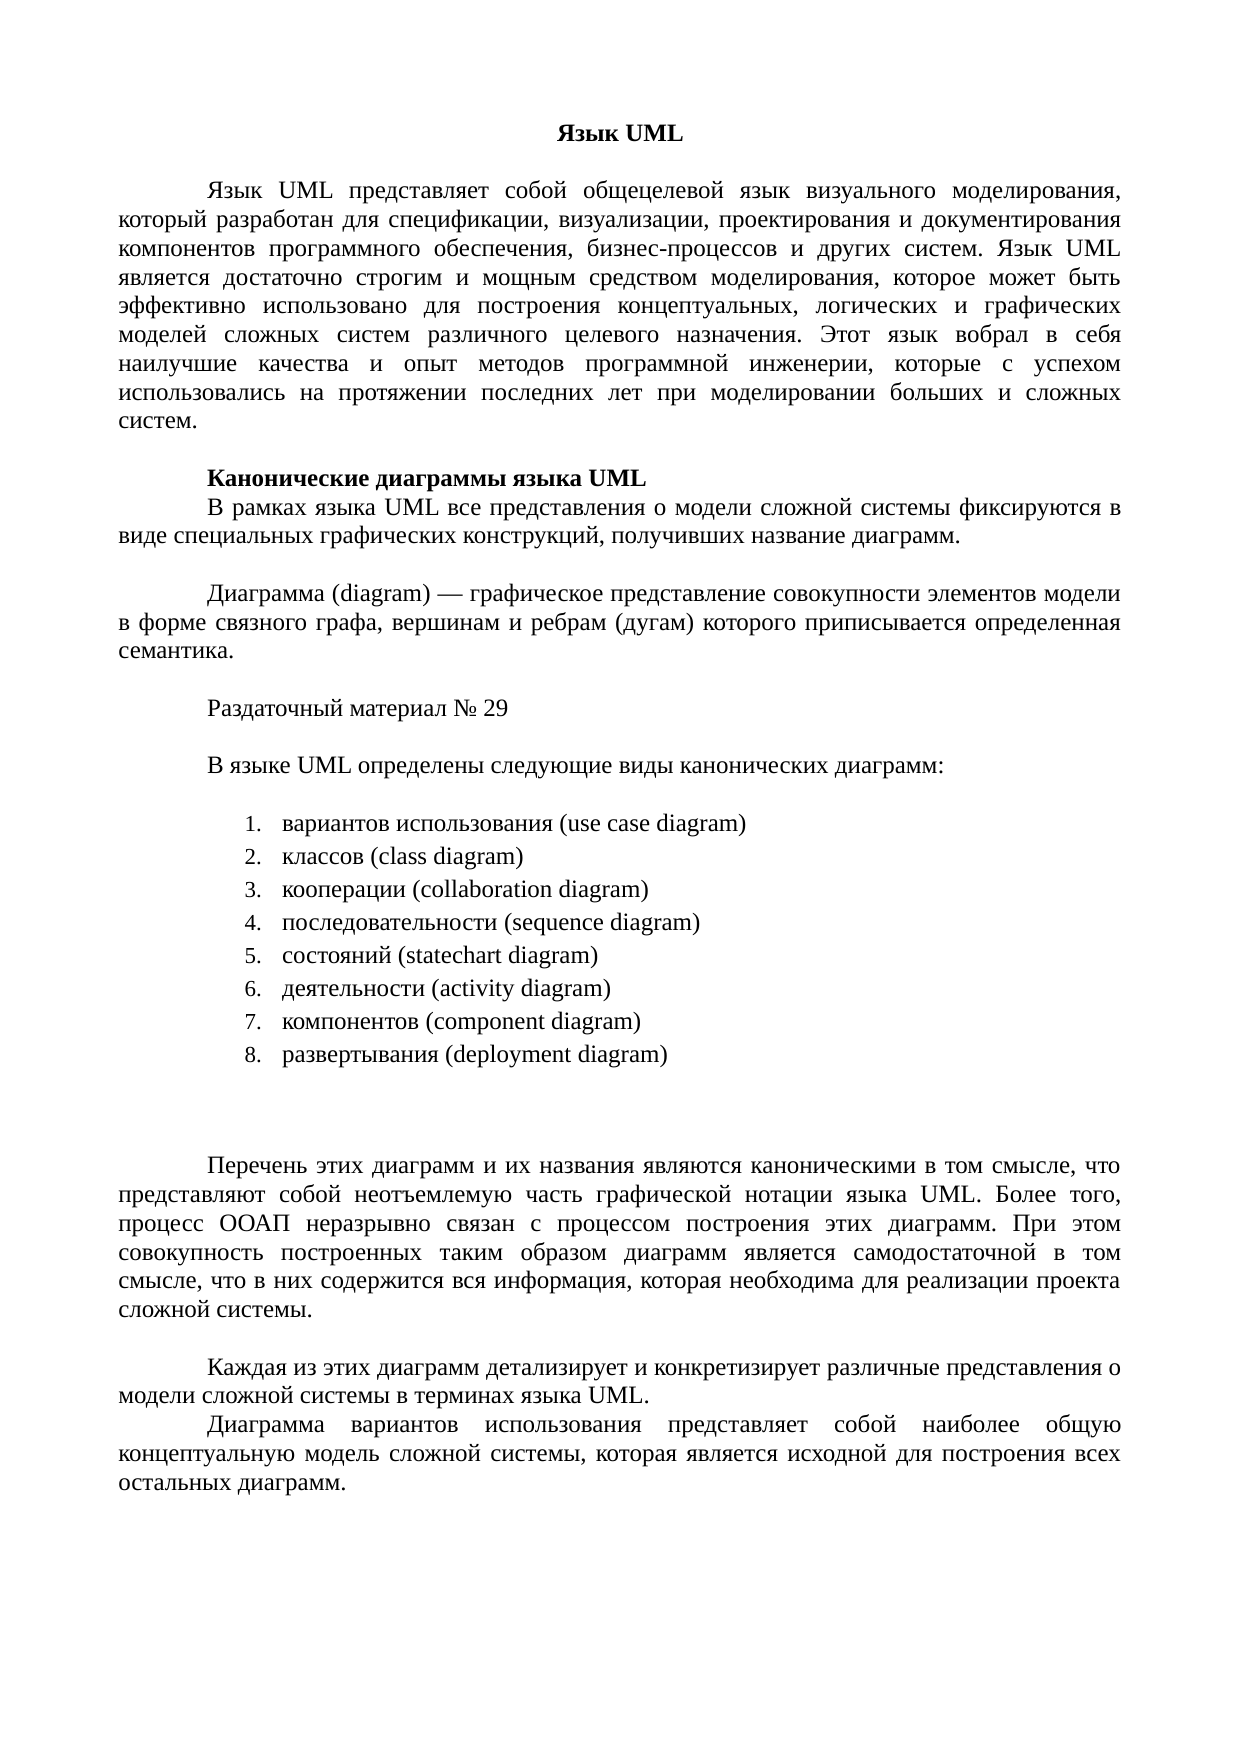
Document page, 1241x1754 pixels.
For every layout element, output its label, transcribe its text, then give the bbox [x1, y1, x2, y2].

list состояний (statechart diagram) [244, 940, 1122, 969]
text В языке UML определены следующие виды канонических диаграмм: [118, 751, 1122, 779]
text Перечень этих диаграмм и их названия являются каноническими в том смысле, что представляют собой неотъемлемую часть графической нотации языка UML. Более того, процесс ООАП неразрывно связан с процессом построения этих диаграмм. При этом совокупность построенных таким образом диаграмм является самодостаточной в том смысле, что в них содержится вся информация, которая необходима для реализации проекта сложной системы. [118, 1151, 1122, 1323]
list компонентов (component diagram) [244, 1006, 1122, 1035]
list развертывания (deployment diagram) [244, 1039, 1122, 1068]
list последовательности (sequence diagram) [244, 907, 1122, 936]
list классов (class diagram) [244, 841, 1122, 870]
list кооперации (collaboration diagram) [244, 874, 1122, 903]
text Язык UML [118, 118, 1122, 147]
list деятельности (activity diagram) [244, 973, 1122, 1002]
text Язык UML представляет собой общецелевой язык визуального моделирования, который разработан для спецификации, визуализации, проектирования и документирования компонентов программного обеспечения, бизнес-процессов и других систем. Язык UML является достаточно строгим и мощным средством моделирования, которое может быть эффективно использовано для построения концептуальных, логических и графических моделей сложных систем различного целевого назначения. Этот язык вобрал в себя наилучшие качества и опыт методов программной инженерии, которые с успехом использовались на протяжении последних лет при моделировании больших и сложных систем. [118, 176, 1122, 434]
list вариантов использования (use case diagram) [244, 808, 1122, 837]
text Каждая из этих диаграмм детализирует и конкретизирует различные представления о модели сложной системы в терминах языка UML. [118, 1352, 1122, 1409]
text В рамках языка UML все представления о модели сложной системы фиксируются в виде специальных графических конструкций, получивших название диаграмм. [118, 492, 1122, 549]
text Раздаточный материал № 29 [118, 693, 1122, 722]
text Диаграмма вариантов использования представляет собой наиболее общую концептуальную модель сложной системы, которая является исходной для построения всех остальных диаграмм. [118, 1409, 1122, 1496]
text Диаграмма (diagram) — графическое представление совокупности элементов модели в форме связного графа, вершинам и ребрам (дугам) которого приписывается определенная семантика. [118, 578, 1122, 664]
text Канонические диаграммы языка UML [118, 463, 1122, 492]
